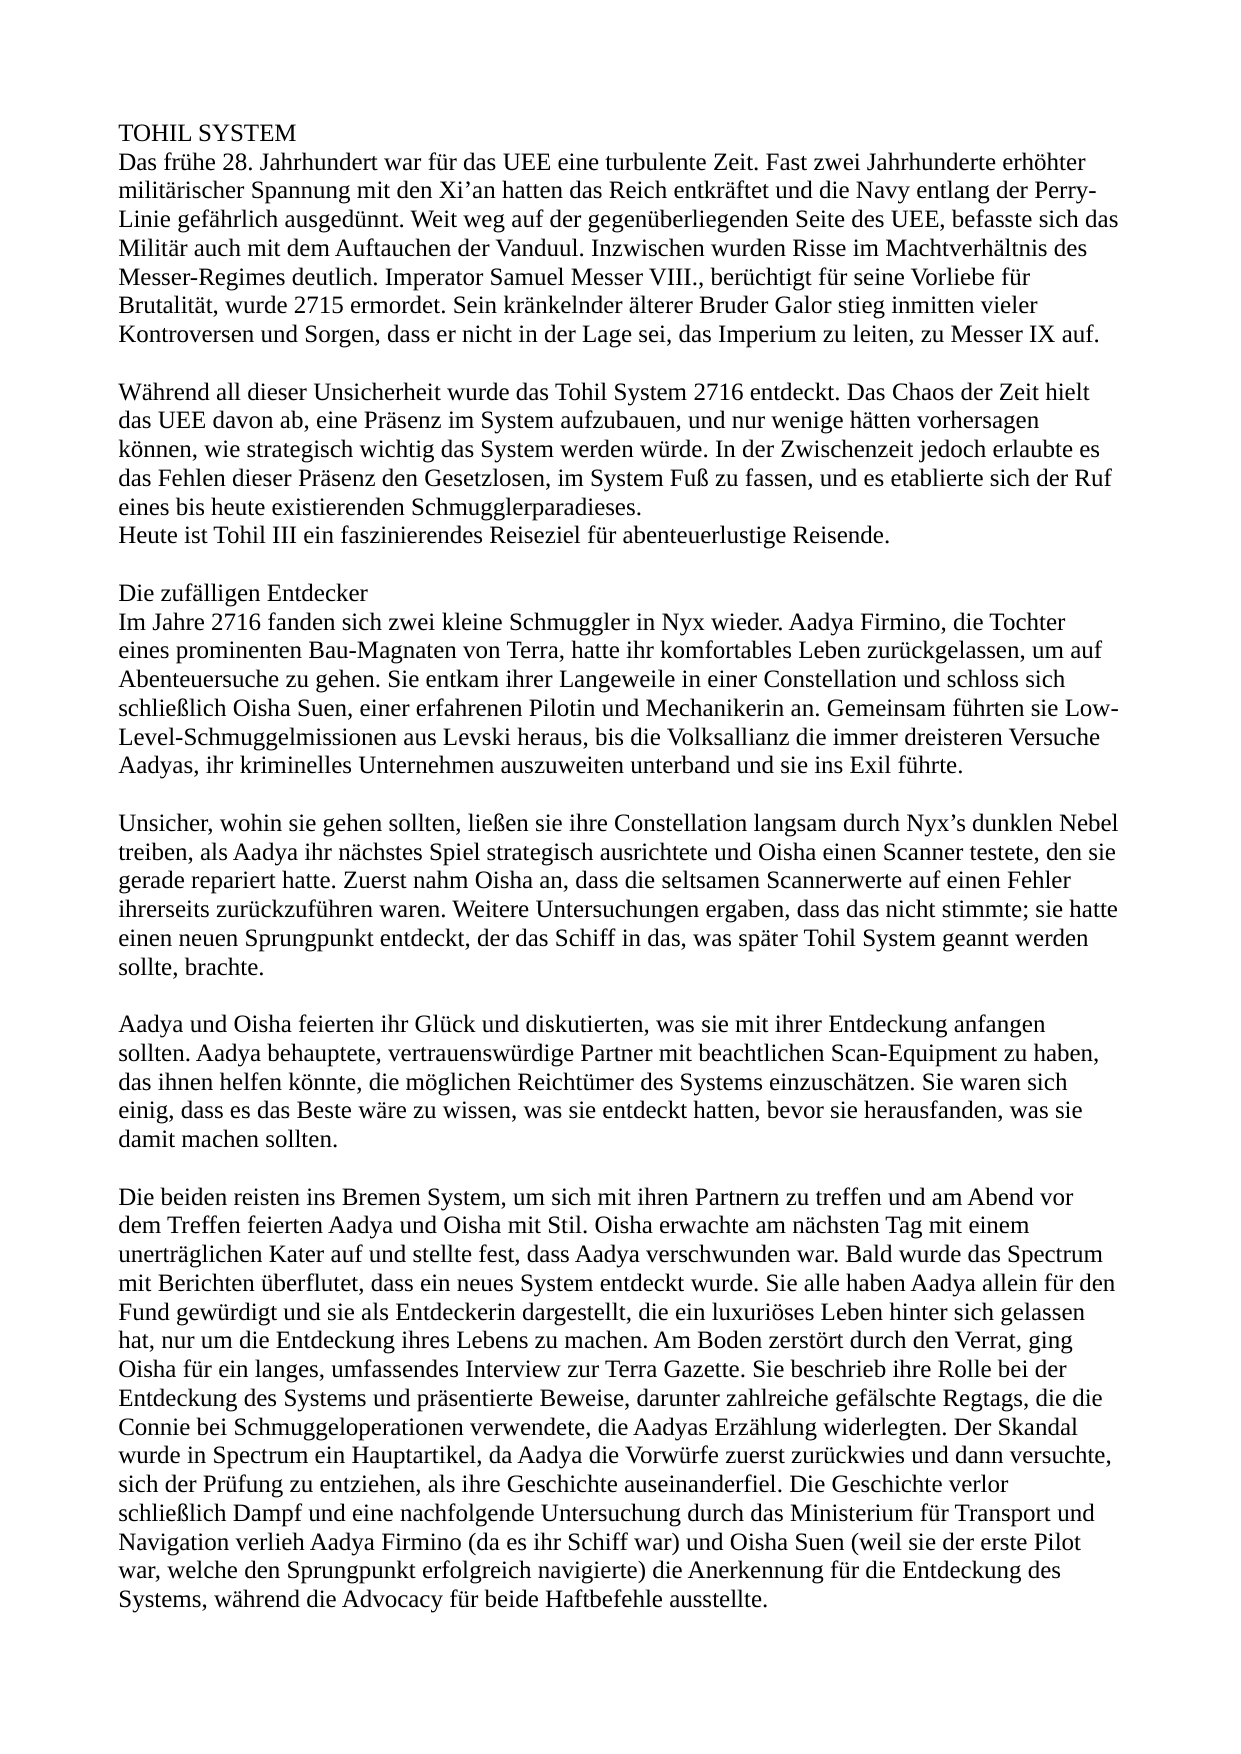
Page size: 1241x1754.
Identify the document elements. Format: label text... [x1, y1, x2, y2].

text Heute ist Tohil III ein faszinierendes Reiseziel für abenteuerlustige Reisende. [118, 521, 1122, 549]
text Aadya und Oisha feierten ihr Glück und diskutierten, was sie mit ihrer Entdeckung anfangen sollten. Aadya behauptete, vertrauenswürdige Partner mit beachtlichen Scan-Equipment zu haben, das ihnen helfen könnte, die möglichen Reichtümer des Systems einzuschätzen. Sie waren sich einig, dass es das Beste wäre zu wissen, was sie entdeckt hatten, bevor sie herausfanden, was sie damit machen sollten. [118, 1009, 1122, 1153]
text Die beiden reisten ins Bremen System, um sich mit ihren Partnern zu treffen und am Abend vor dem Treffen feierten Aadya und Oisha mit Stil. Oisha erwachte am nächsten Tag mit einem unerträglichen Kater auf und stellte fest, dass Aadya verschwunden war. Bald wurde das Spectrum mit Berichten überflutet, dass ein neues System entdeckt wurde. Sie alle haben Aadya allein für den Fund gewürdigt und sie als Entdeckerin dargestellt, die ein luxuriöses Leben hinter sich gelassen hat, nur um die Entdeckung ihres Lebens zu machen. Am Boden zerstört durch den Verrat, ging Oisha für ein langes, umfassendes Interview zur Terra Gazette. Sie beschrieb ihre Rolle bei der Entdeckung des Systems und präsentierte Beweise, darunter zahlreiche gefälschte Regtags, die die Connie bei Schmuggeloperationen verwendete, die Aadyas Erzählung widerlegten. Der Skandal wurde in Spectrum ein Hauptartikel, da Aadya die Vorwürfe zuerst zurückwies und dann versuchte, sich der Prüfung zu entziehen, als ihre Geschichte auseinanderfiel. Die Geschichte verlor schließlich Dampf und eine nachfolgende Untersuchung durch das Ministerium für Transport und Navigation verlieh Aadya Firmino (da es ihr Schiff war) und Oisha Suen (weil sie der erste Pilot war, welche den Sprungpunkt erfolgreich navigierte) die Anerkennung für die Entdeckung des Systems, während die Advocacy für beide Haftbefehle ausstellte. [118, 1182, 1122, 1613]
text Die zufälligen Entdecker [118, 578, 1122, 607]
text TOHIL SYSTEM [118, 118, 1122, 147]
text Das frühe 28. Jahrhundert war für das UEE eine turbulente Zeit. Fast zwei Jahrhunderte erhöhter militärischer Spannung mit den Xi’an hatten das Reich entkräftet und die Navy entlang der Perry-Linie gefährlich ausgedünnt. Weit weg auf der gegenüberliegenden Seite des UEE, befasste sich das Militär auch mit dem Auftauchen der Vanduul. Inzwischen wurden Risse im Machtverhältnis des Messer-Regimes deutlich. Imperator Samuel Messer VIII., berüchtigt für seine Vorliebe für Brutalität, wurde 2715 ermordet. Sein kränkelnder älterer Bruder Galor stieg inmitten vieler Kontroversen und Sorgen, dass er nicht in der Lage sei, das Imperium zu leiten, zu Messer IX auf. [118, 147, 1122, 348]
text Unsicher, wohin sie gehen sollten, ließen sie ihre Constellation langsam durch Nyx’s dunklen Nebel treiben, als Aadya ihr nächstes Spiel strategisch ausrichtete und Oisha einen Scanner testete, den sie gerade repariert hatte. Zuerst nahm Oisha an, dass die seltsamen Scannerwerte auf einen Fehler ihrerseits zurückzuführen waren. Weitere Untersuchungen ergaben, dass das nicht stimmte; sie hatte einen neuen Sprungpunkt entdeckt, der das Schiff in das, was später Tohil System geannt werden sollte, brachte. [118, 808, 1122, 981]
text Während all dieser Unsicherheit wurde das Tohil System 2716 entdeckt. Das Chaos der Zeit hielt das UEE davon ab, eine Präsenz im System aufzubauen, und nur wenige hätten vorhersagen können, wie strategisch wichtig das System werden würde. In der Zwischenzeit jedoch erlaubte es das Fehlen dieser Präsenz den Gesetzlosen, im System Fuß zu fassen, und es etablierte sich der Ruf eines bis heute existierenden Schmugglerparadieses. [118, 377, 1122, 521]
text Im Jahre 2716 fanden sich zwei kleine Schmuggler in Nyx wieder. Aadya Firmino, die Tochter eines prominenten Bau-Magnaten von Terra, hatte ihr komfortables Leben zurückgelassen, um auf Abenteuersuche zu gehen. Sie entkam ihrer Langeweile in einer Constellation und schloss sich schließlich Oisha Suen, einer erfahrenen Pilotin und Mechanikerin an. Gemeinsam führten sie Low-Level-Schmuggelmissionen aus Levski heraus, bis die Volksallianz die immer dreisteren Versuche Aadyas, ihr kriminelles Unternehmen auszuweiten unterband und sie ins Exil führte. [118, 607, 1122, 779]
